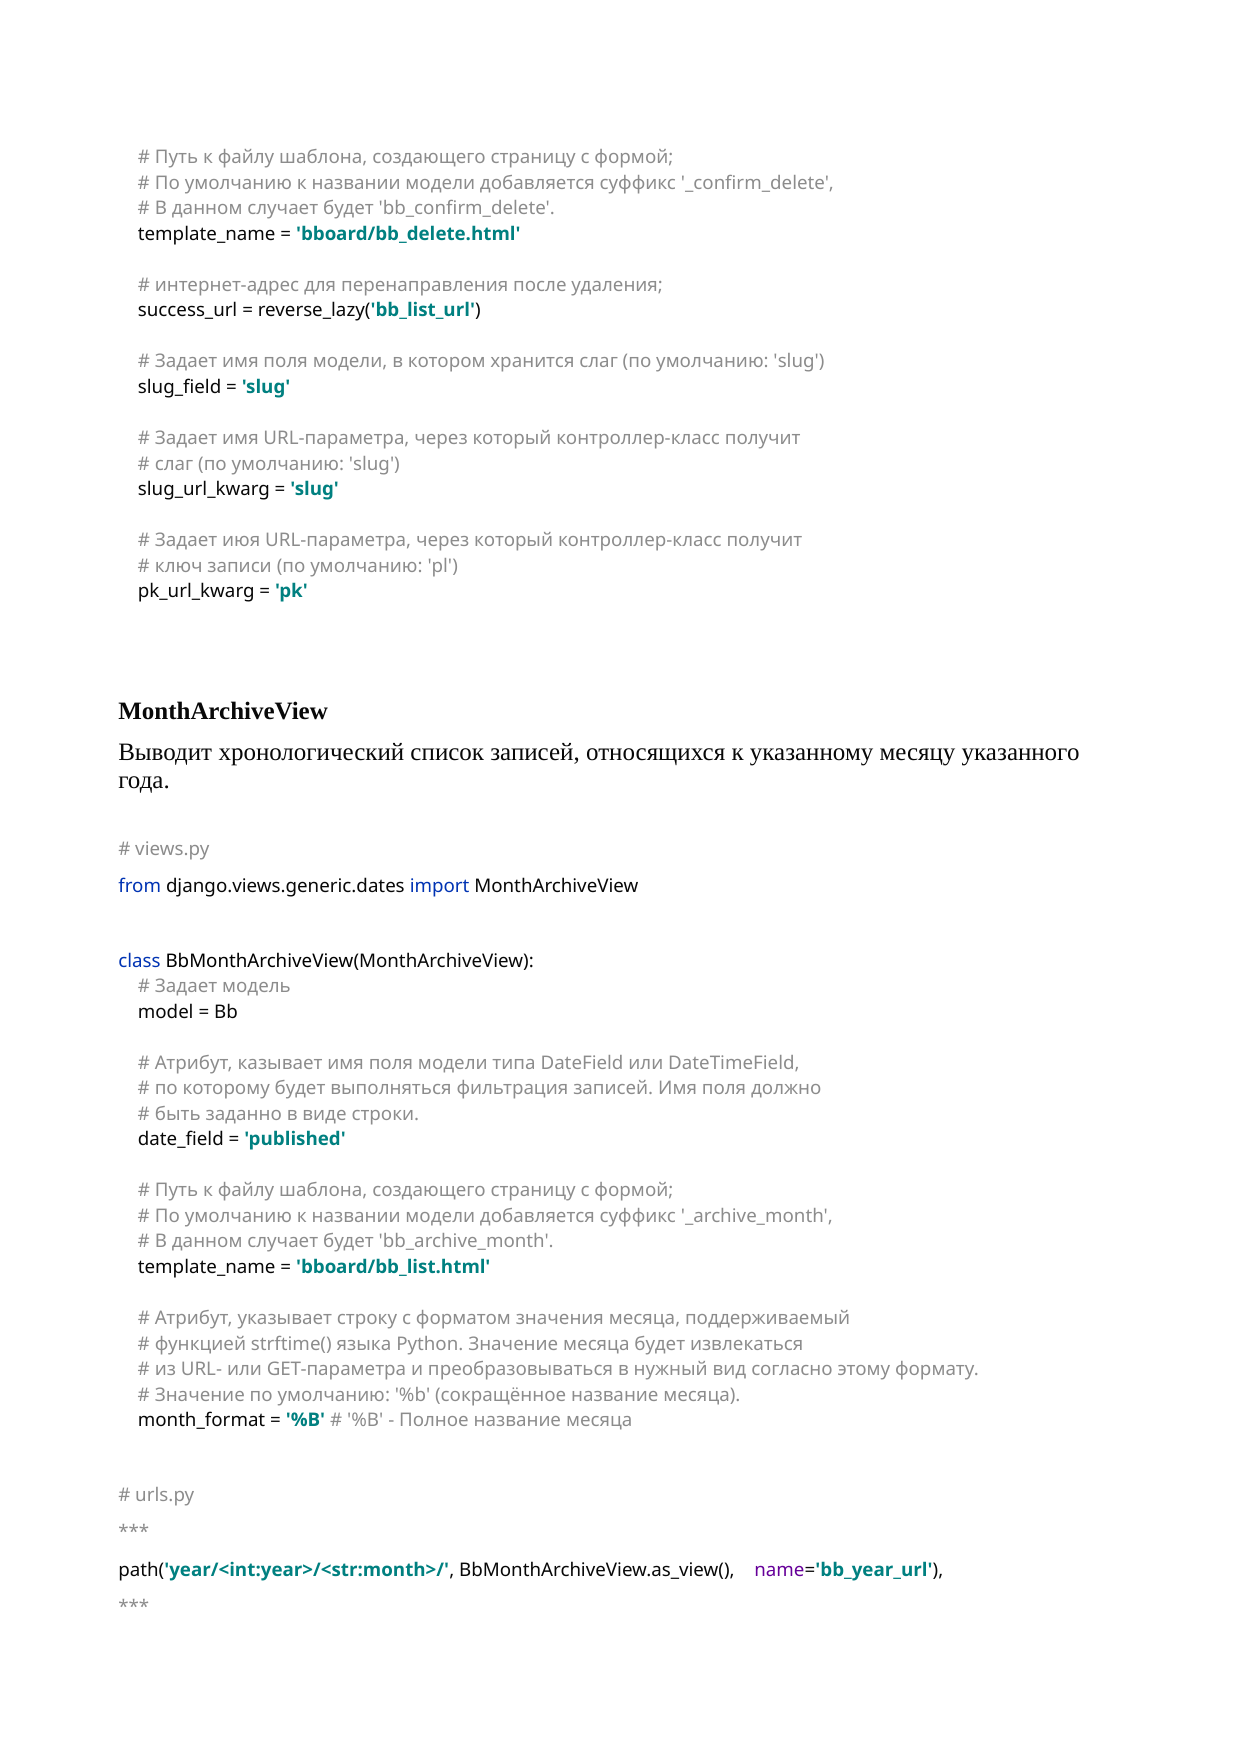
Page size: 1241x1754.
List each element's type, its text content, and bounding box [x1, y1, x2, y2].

text path('year/<int:year>/<str:month>/', BbMonthArchiveView.as_view(), name='bb_year_url'), [118, 1556, 1122, 1582]
text *** [118, 1519, 1122, 1544]
text # views.py [118, 835, 1122, 860]
text MonthArchiveView [118, 696, 1122, 725]
text from django.views.generic.dates import MonthArchiveView [118, 872, 1122, 898]
text Выводит хронологический список записей, относящихся к указанному месяцу указанного года. [118, 737, 1122, 794]
text # Путь к файлу шаблона, создающего страницу с формой; # По умолчанию к названии модели добавляется суффикс '_confirm_delete', # В данном случает будет 'bb_confirm_delete'. template_name = 'bboard/bb_delete.html' # интернет-адрес для перенаправления после удаления; success_url = reverse_lazy('bb_list_url') # Задает имя поля модели, в котором хранится слаг (по умолчанию: 'slug') slug_field = 'slug' # Задает имя URL-параметра, через который контроллер-класс получит # слаг (по умолчанию: 'slug') slug_url_kwarg = 'slug' # Задает июя URL-параметра, через который контроллер-класс получит # ключ записи (по умолчанию: 'pl') pk_url_kwarg = 'pk' [118, 118, 1122, 603]
text class BbMonthArchiveView(MonthArchiveView): # Задает модель model = Bb # Атрибут, казывает имя поля модели типа DateField или DateTimeField, # по которому будет выполняться фильтрация записей. Имя поля должно # быть заданно в виде строки. date_field = 'published' # Путь к файлу шаблона, создающего страницу с формой; # По умолчанию к названии модели добавляется суффикс '_archive_month', # В данном случает будет 'bb_archive_month'. template_name = 'bboard/bb_list.html' # Атрибут, указывает строку с форматом значения месяца, поддерживаемый # функцией strftime() языка Python. Значение месяца будет извлекаться # из URL- или GET-параметра и преобразовываться в нужный вид согласно этому формату. # Значение по умолчанию: '%b' (сокращённое название месяца). month_format = '%B' # '%B' - Полное название месяца [118, 947, 1122, 1432]
text # urls.py [118, 1481, 1122, 1507]
text *** [118, 1593, 1122, 1619]
